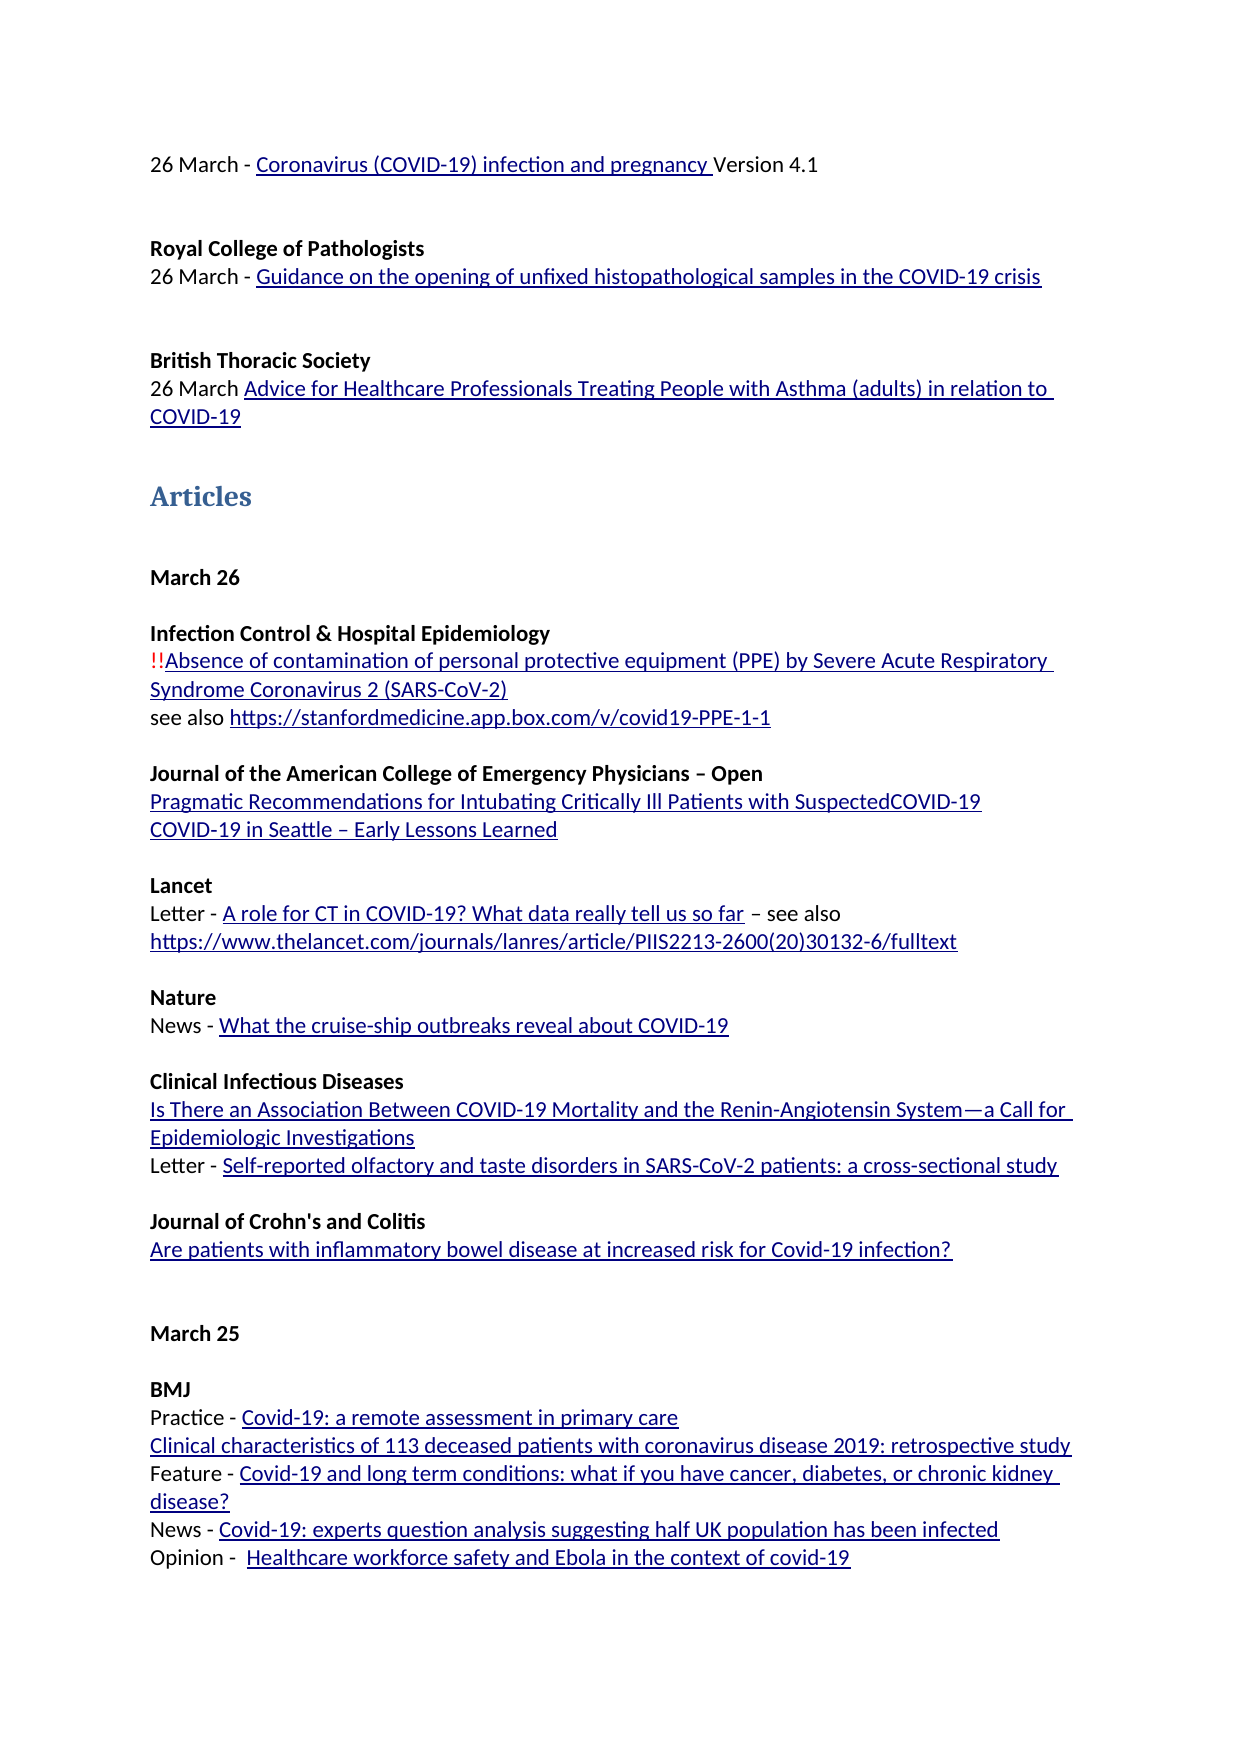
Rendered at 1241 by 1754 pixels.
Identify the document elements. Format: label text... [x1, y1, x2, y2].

text 26 March Advice for Healthcare Professionals Treating People with Asthma (adults) in relation to COVID‐19 [150, 374, 1090, 430]
text British Thoracic Society [150, 346, 1090, 374]
text Practice - Covid-19: a remote assessment in primary care [150, 1403, 1090, 1431]
text 26 March - Coronavirus (COVID-19) infection and pregnancy Version 4.1 [150, 150, 1090, 178]
text Clinical characteristics of 113 deceased patients with coronavirus disease 2019: retrospective study [150, 1431, 1090, 1459]
text Feature - Covid-19 and long term conditions: what if you have cancer, diabetes, or chronic kidney disease? [150, 1459, 1090, 1515]
text Letter - A role for CT in COVID-19? What data really tell us so far – see also https://www.thelancet.com/journals/lanres/article/PIIS2213-2600(20)30132-6/fulltext [150, 899, 1090, 955]
text March 26 [150, 563, 1090, 591]
text Nature [150, 983, 1090, 1011]
text March 25 [150, 1319, 1090, 1347]
text Are patients with inflammatory bowel disease at increased risk for Covid-19 infection? [150, 1235, 1090, 1263]
text COVID‐19 in Seattle – Early Lessons Learned [150, 815, 1090, 843]
text Is There an Association Between COVID-19 Mortality and the Renin-Angiotensin System—a Call for Epidemiologic Investigations [150, 1095, 1090, 1151]
text News - Covid-19: experts question analysis suggesting half UK population has been infected [150, 1515, 1090, 1543]
text Journal of Crohn's and Colitis [150, 1207, 1090, 1235]
text Journal of the American College of Emergency Physicians – Open [150, 759, 1090, 787]
text Clinical Infectious Diseases [150, 1067, 1090, 1095]
text !!Absence of contamination of personal protective equipment (PPE) by Severe Acute Respiratory Syndrome Coronavirus 2 (SARS-CoV-2) [150, 647, 1090, 703]
text Letter - Self-reported olfactory and taste disorders in SARS-CoV-2 patients: a cross-sectional study [150, 1151, 1090, 1179]
text News - What the cruise-ship outbreaks reveal about COVID-19 [150, 1011, 1090, 1039]
text 26 March - Guidance on the opening of unfixed histopathological samples in the COVID-19 crisis [150, 262, 1090, 290]
subtitle Articles [150, 480, 1090, 514]
text Royal College of Pathologists [150, 234, 1090, 262]
text Opinion - Healthcare workforce safety and Ebola in the context of covid-19 [150, 1543, 1090, 1571]
text see also https://stanfordmedicine.app.box.com/v/covid19-PPE-1-1 [150, 703, 1090, 731]
text BMJ [150, 1375, 1090, 1403]
text Infection Control & Hospital Epidemiology [150, 619, 1090, 647]
text Lancet [150, 871, 1090, 899]
text Pragmatic Recommendations for Intubating Critically Ill Patients with SuspectedCOVID-19 [150, 787, 1090, 815]
